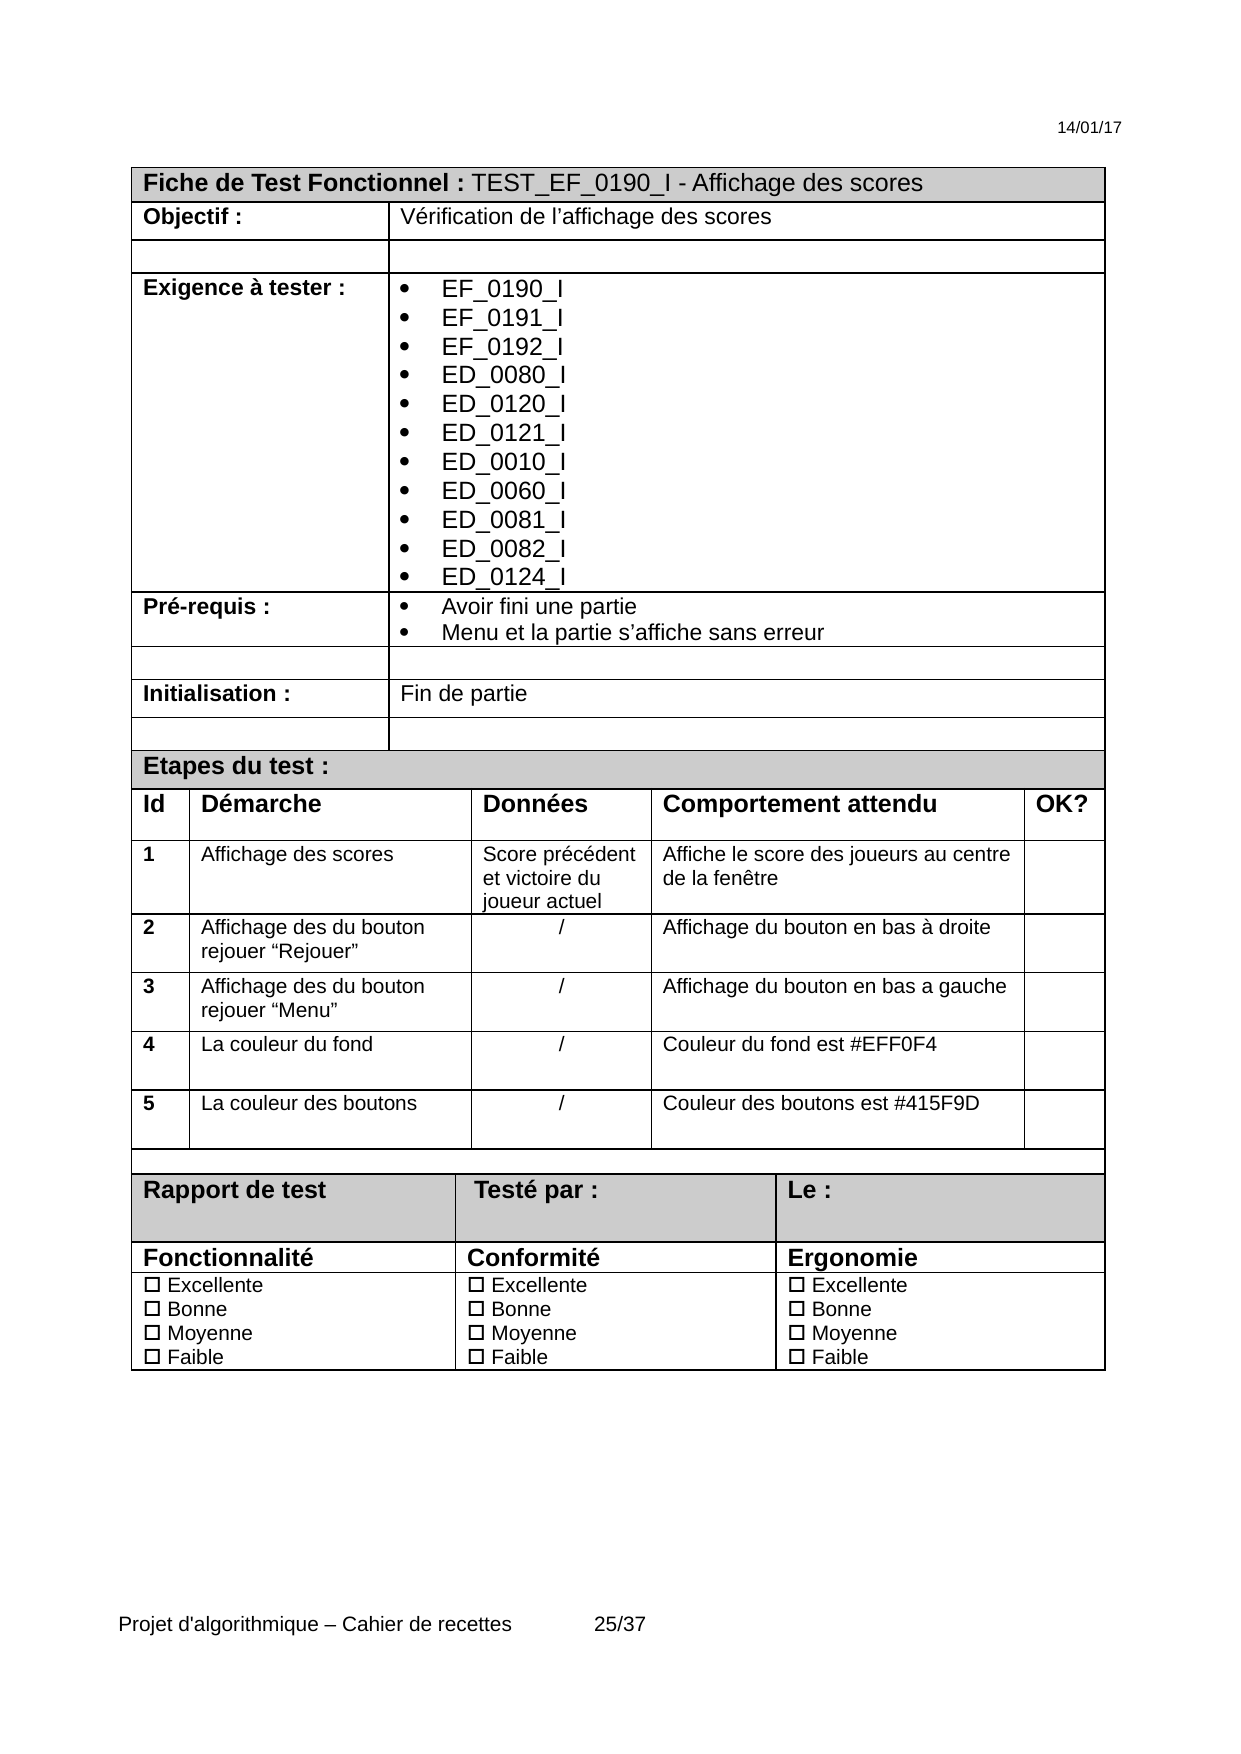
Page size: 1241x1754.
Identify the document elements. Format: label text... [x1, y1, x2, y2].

table_cell [1025, 1032, 1104, 1089]
table_cell □ Excellente □ Bonne □ Moyenne □ Faible [777, 1273, 1104, 1369]
table_cell [1025, 841, 1104, 913]
table_cell 4 [132, 1032, 189, 1089]
table_header Fiche de Test Fonctionnel : TEST_EF_0190_I - Affichage des scores [132, 168, 1104, 201]
table_cell Id [132, 790, 189, 840]
table_cell 3 [132, 973, 189, 1031]
table_cell Couleur des boutons est #415F9D [652, 1091, 1024, 1148]
table_cell Objectif : [132, 203, 388, 239]
table_cell [1025, 1091, 1104, 1148]
table_cell Affichage des du bouton rejouer “Rejouer” [190, 915, 471, 972]
table_cell Le : [777, 1175, 1104, 1241]
table_cell Rapport de test [132, 1175, 455, 1241]
table_cell / [472, 915, 651, 972]
table_cell Exigence à tester : [132, 274, 388, 591]
table_cell [390, 241, 1104, 272]
table_cell / [472, 1091, 651, 1148]
table_cell [132, 241, 388, 272]
table_cell Conformité [456, 1243, 775, 1271]
table_cell Comportement attendu [652, 790, 1024, 840]
table_cell Affichage des scores [190, 841, 471, 913]
table_cell EF_0190_I EF_0191_I EF_0192_I ED_0080_I ED_0120_I ED_0121_I ED_0010_I ED_0060_I ED_0081_I ED_0082_I ED_0124_I [390, 274, 1104, 591]
table_cell 5 [132, 1091, 189, 1148]
table_cell Testé par : [456, 1175, 775, 1241]
table_cell 2 [132, 915, 189, 972]
table_cell [1025, 973, 1104, 1031]
table_cell / [472, 973, 651, 1031]
table_cell Etapes du test : [132, 751, 1104, 788]
table_cell Démarche [190, 790, 471, 840]
table_cell La couleur du fond [190, 1032, 471, 1089]
table_cell Affichage des du bouton rejouer “Menu” [190, 973, 471, 1031]
table_cell OK? [1025, 790, 1104, 840]
table_cell □ Excellente □ Bonne □ Moyenne □ Faible [132, 1273, 455, 1369]
table_cell Affichage du bouton en bas à droite [652, 915, 1024, 972]
table_cell Données [472, 790, 651, 840]
table_cell [132, 1150, 1104, 1173]
table_cell □ Excellente □ Bonne □ Moyenne □ Faible [456, 1273, 775, 1369]
table_cell Initialisation : [132, 680, 388, 717]
table_cell 1 [132, 841, 189, 913]
table_cell [390, 718, 1104, 750]
table_cell Fonctionnalité [132, 1243, 455, 1271]
table_cell Score précédent et victoire du joueur actuel [472, 841, 651, 913]
table_cell [132, 647, 388, 679]
table_cell Ergonomie [777, 1243, 1104, 1271]
table_cell [390, 647, 1104, 679]
table_cell Affichage du bouton en bas a gauche [652, 973, 1024, 1031]
table_cell [132, 718, 388, 750]
table_cell Affiche le score des joueurs au centre de la fenêtre [652, 841, 1024, 913]
table_cell La couleur des boutons [190, 1091, 471, 1148]
table_cell / [472, 1032, 651, 1089]
table_cell Fin de partie [390, 680, 1104, 717]
table_cell Avoir fini une partie Menu et la partie s’affiche sans erreur [390, 593, 1104, 646]
table_cell Vérification de l’affichage des scores [390, 203, 1104, 239]
table_cell [1025, 915, 1104, 972]
table_cell Pré-requis : [132, 593, 388, 646]
table_cell Couleur du fond est #EFF0F4 [652, 1032, 1024, 1089]
